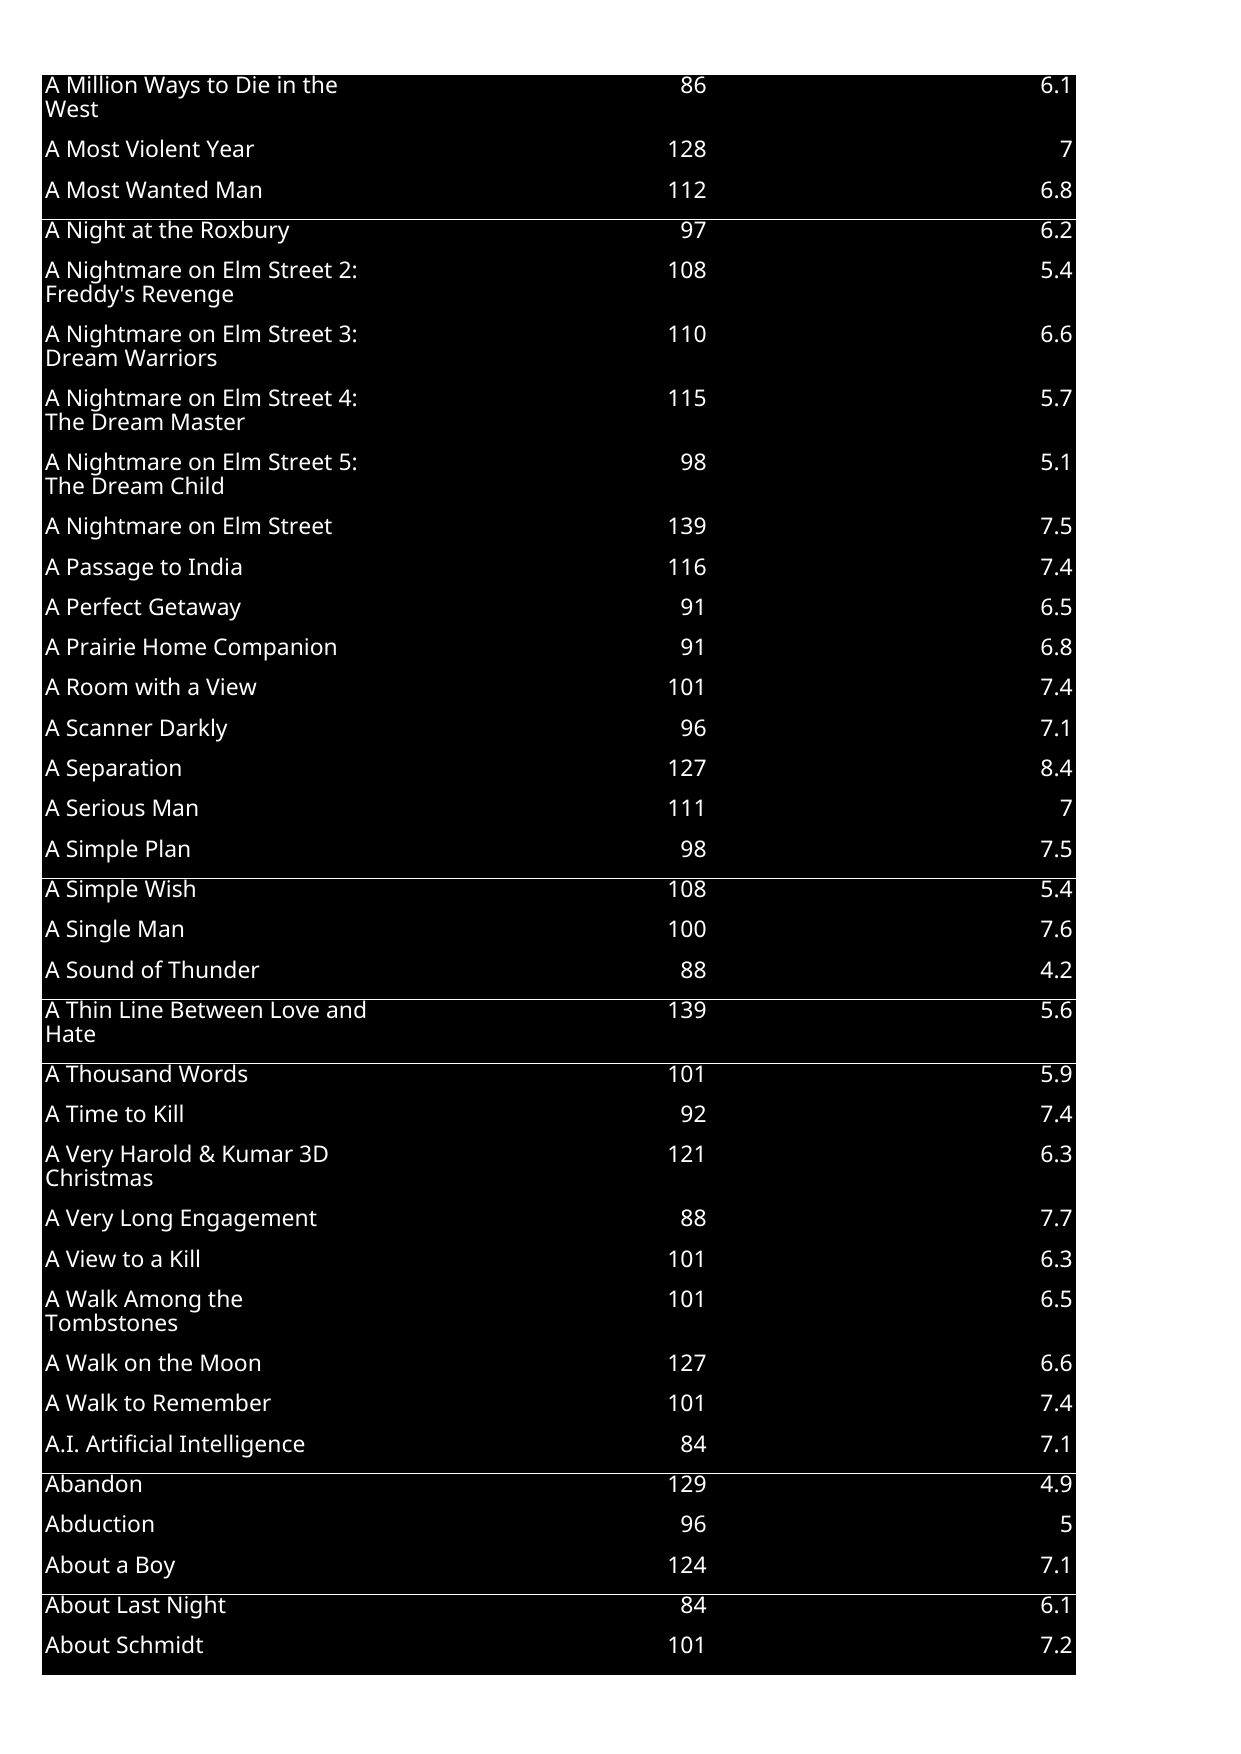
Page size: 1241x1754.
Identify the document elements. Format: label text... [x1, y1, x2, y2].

table_cell 88 [391, 1208, 709, 1248]
table_cell 6.2 [709, 220, 1076, 260]
table_cell Abduction [42, 1514, 391, 1554]
table_cell 101 [391, 1064, 709, 1104]
table_cell About a Boy [42, 1554, 391, 1594]
table_cell 121 [391, 1144, 709, 1208]
table_cell 101 [391, 677, 709, 717]
table_cell A Walk on the Moon [42, 1353, 391, 1393]
table_cell 5.1 [709, 452, 1076, 516]
table_cell 96 [391, 1514, 709, 1554]
table_cell 100 [391, 919, 709, 959]
table_cell A Passage to India [42, 556, 391, 596]
table_cell A Walk to Remember [42, 1393, 391, 1433]
table_cell 124 [391, 1554, 709, 1594]
table_cell A Nightmare on Elm Street [42, 516, 391, 556]
table_cell 6.5 [709, 596, 1076, 637]
table_cell 5.4 [709, 260, 1076, 324]
table_cell A Most Violent Year [42, 139, 391, 179]
table_cell A Simple Wish [42, 879, 391, 919]
table_cell A Nightmare on Elm Street 3: Dream Warriors [42, 324, 391, 388]
table_cell 108 [391, 879, 709, 919]
table_cell 7.6 [709, 919, 1076, 959]
table_cell 97 [391, 220, 709, 260]
table_cell A Perfect Getaway [42, 596, 391, 637]
table_cell 7.1 [709, 717, 1076, 758]
table_cell 7.2 [709, 1635, 1076, 1675]
table_cell A Separation [42, 758, 391, 798]
table_cell 101 [391, 1393, 709, 1433]
table_cell 127 [391, 758, 709, 798]
table_cell 101 [391, 1289, 709, 1353]
table_cell 6.1 [709, 1595, 1076, 1635]
table_cell 86 [391, 75, 709, 139]
table_cell 92 [391, 1104, 709, 1144]
table_cell A Scanner Darkly [42, 717, 391, 758]
table_cell 8.4 [709, 758, 1076, 798]
table_cell 6.5 [709, 1289, 1076, 1353]
table_cell A Nightmare on Elm Street 5: The Dream Child [42, 452, 391, 516]
table_cell 7.4 [709, 1393, 1076, 1433]
table_cell 6.6 [709, 1353, 1076, 1393]
table_cell A Very Long Engagement [42, 1208, 391, 1248]
table_cell 7.4 [709, 1104, 1076, 1144]
table_cell A Million Ways to Die in the West [42, 75, 391, 139]
table_cell 7.1 [709, 1433, 1076, 1473]
table_cell A Single Man [42, 919, 391, 959]
table_cell 91 [391, 596, 709, 637]
table_cell 6.8 [709, 637, 1076, 677]
table_cell 7.4 [709, 677, 1076, 717]
table_cell Abandon [42, 1474, 391, 1514]
table_cell A Very Harold & Kumar 3D Christmas [42, 1144, 391, 1208]
table_cell 6.3 [709, 1248, 1076, 1289]
table_cell A Thin Line Between Love and Hate [42, 1000, 391, 1063]
table_cell 7.4 [709, 556, 1076, 596]
table_cell 6.3 [709, 1144, 1076, 1208]
table_cell A Prairie Home Companion [42, 637, 391, 677]
table_cell 108 [391, 260, 709, 324]
table_cell A Nightmare on Elm Street 4: The Dream Master [42, 388, 391, 452]
table_cell 110 [391, 324, 709, 388]
table_cell A Sound of Thunder [42, 959, 391, 999]
table_cell 101 [391, 1248, 709, 1289]
table_cell 96 [391, 717, 709, 758]
table_cell 7.5 [709, 516, 1076, 556]
table_cell 127 [391, 1353, 709, 1393]
table_cell 129 [391, 1474, 709, 1514]
table_cell 7.5 [709, 838, 1076, 878]
table_cell 91 [391, 637, 709, 677]
table_cell 6.1 [709, 75, 1076, 139]
table_cell 5.7 [709, 388, 1076, 452]
table_cell 101 [391, 1635, 709, 1675]
table_cell 5.6 [709, 1000, 1076, 1063]
table_cell 111 [391, 798, 709, 838]
table_cell A View to a Kill [42, 1248, 391, 1289]
table_cell A Thousand Words [42, 1064, 391, 1104]
table_cell About Last Night [42, 1595, 391, 1635]
table_cell 4.2 [709, 959, 1076, 999]
table_cell 88 [391, 959, 709, 999]
table_cell A Walk Among the Tombstones [42, 1289, 391, 1353]
table_cell A Room with a View [42, 677, 391, 717]
table_cell A Night at the Roxbury [42, 220, 391, 260]
table_cell 7.7 [709, 1208, 1076, 1248]
table_cell 139 [391, 1000, 709, 1063]
table_cell A Serious Man [42, 798, 391, 838]
table_cell 128 [391, 139, 709, 179]
table_cell A Most Wanted Man [42, 179, 391, 219]
table_cell 139 [391, 516, 709, 556]
table_cell 6.6 [709, 324, 1076, 388]
table_cell 5.9 [709, 1064, 1076, 1104]
table_cell 7.1 [709, 1554, 1076, 1594]
table_cell 5 [709, 1514, 1076, 1554]
table_cell 6.8 [709, 179, 1076, 219]
table_cell 98 [391, 838, 709, 878]
table_cell 112 [391, 179, 709, 219]
table_cell 4.9 [709, 1474, 1076, 1514]
table_cell 115 [391, 388, 709, 452]
table_cell 98 [391, 452, 709, 516]
table_cell 5.4 [709, 879, 1076, 919]
table_cell A Simple Plan [42, 838, 391, 878]
table_cell 84 [391, 1433, 709, 1473]
table_cell 116 [391, 556, 709, 596]
table_cell 7 [709, 798, 1076, 838]
table_cell 7 [709, 139, 1076, 179]
table_cell About Schmidt [42, 1635, 391, 1675]
table_cell A Time to Kill [42, 1104, 391, 1144]
table_cell A Nightmare on Elm Street 2: Freddy's Revenge [42, 260, 391, 324]
table_cell A.I. Artificial Intelligence [42, 1433, 391, 1473]
table_cell 84 [391, 1595, 709, 1635]
